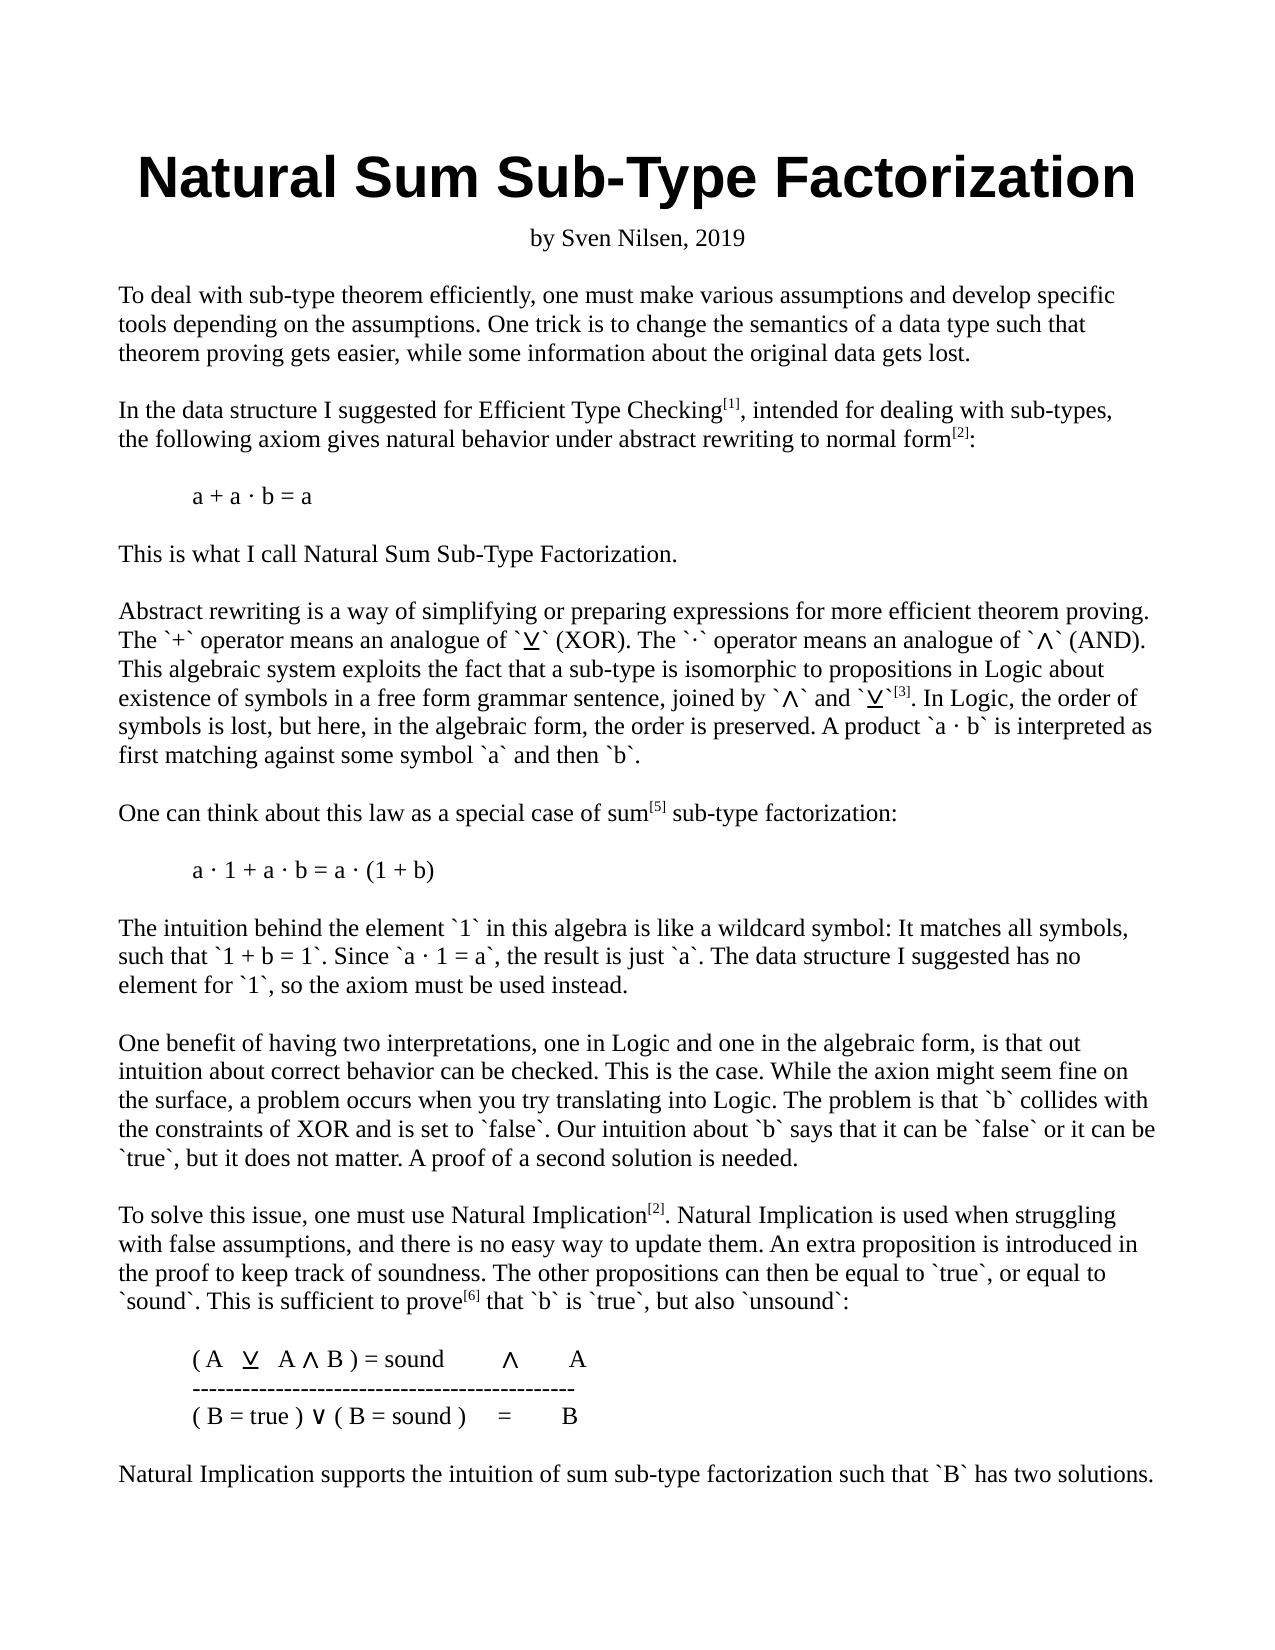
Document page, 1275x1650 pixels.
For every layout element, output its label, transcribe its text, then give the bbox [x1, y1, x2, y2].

text The `+` operator means an analogue of `⊻` (XOR). The `·` operator means an analogue of `∧` (AND). [118, 625, 1157, 654]
text One can think about this law as a special case of sum[5] sub-type factorization: [118, 798, 1157, 826]
text This is what I call Natural Sum Sub-Type Factorization. [118, 539, 1157, 568]
text To solve this issue, one must use Natural Implication[2]. Natural Implication is used when struggling with false assumptions, and there is no easy way to update them. An extra proposition is introduced in the proof to keep track of soundness. The other propositions can then be equal to `true`, or equal to `sound`. This is sufficient to prove[6] that `b` is `true`, but also `unsound`: [118, 1200, 1157, 1315]
text a · 1 + a · b = a · (1 + b) [118, 855, 1157, 884]
text One benefit of having two interpretations, one in Logic and one in the algebraic form, is that out intuition about correct behavior can be checked. This is the case. While the axion might seem fine on the surface, a problem occurs when you try translating into Logic. The problem is that `b` collides with the constraints of XOR and is set to `false`. Our intuition about `b` says that it can be `false` or it can be `true`, but it does not matter. A proof of a second solution is needed. [118, 1028, 1157, 1171]
text In the data structure I suggested for Efficient Type Checking[1], intended for dealing with sub-types, the following axiom gives natural behavior under abstract rewriting to normal form[2]: [118, 395, 1157, 453]
text This algebraic system exploits the fact that a sub-type is isomorphic to propositions in Logic about existence of symbols in a free form grammar sentence, joined by `∧` and `⊻`[3]. In Logic, the order of symbols is lost, but here, in the algebraic form, the order is preserved. A product `a · b` is interpreted as first matching against some symbol `a` and then `b`. [118, 654, 1157, 769]
title Natural Sum Sub-Type Factorization [118, 143, 1157, 210]
text ( A ⊻ A ∧ B ) = sound ∧ A [118, 1344, 1157, 1373]
text ( B = true ) ∨ ( B = sound ) = B [118, 1401, 1157, 1430]
text a + a · b = a [118, 481, 1157, 510]
text To deal with sub-type theorem efficiently, one must make various assumptions and develop specific tools depending on the assumptions. One trick is to change the semantics of a data type such that theorem proving gets easier, while some information about the original data gets lost. [118, 280, 1157, 366]
text ---------------------------------------------- [118, 1373, 1157, 1401]
text The intuition behind the element `1` in this algebra is like a wildcard symbol: It matches all symbols, such that `1 + b = 1`. Since `a · 1 = a`, the result is just `a`. The data structure I suggested has no element for `1`, so the axiom must be used instead. [118, 913, 1157, 999]
text Abstract rewriting is a way of simplifying or preparing expressions for more efficient theorem proving. [118, 596, 1157, 625]
text by Sven Nilsen, 2019 [118, 223, 1157, 251]
text Natural Implication supports the intuition of sum sub-type factorization such that `B` has two solutions. [118, 1459, 1157, 1488]
